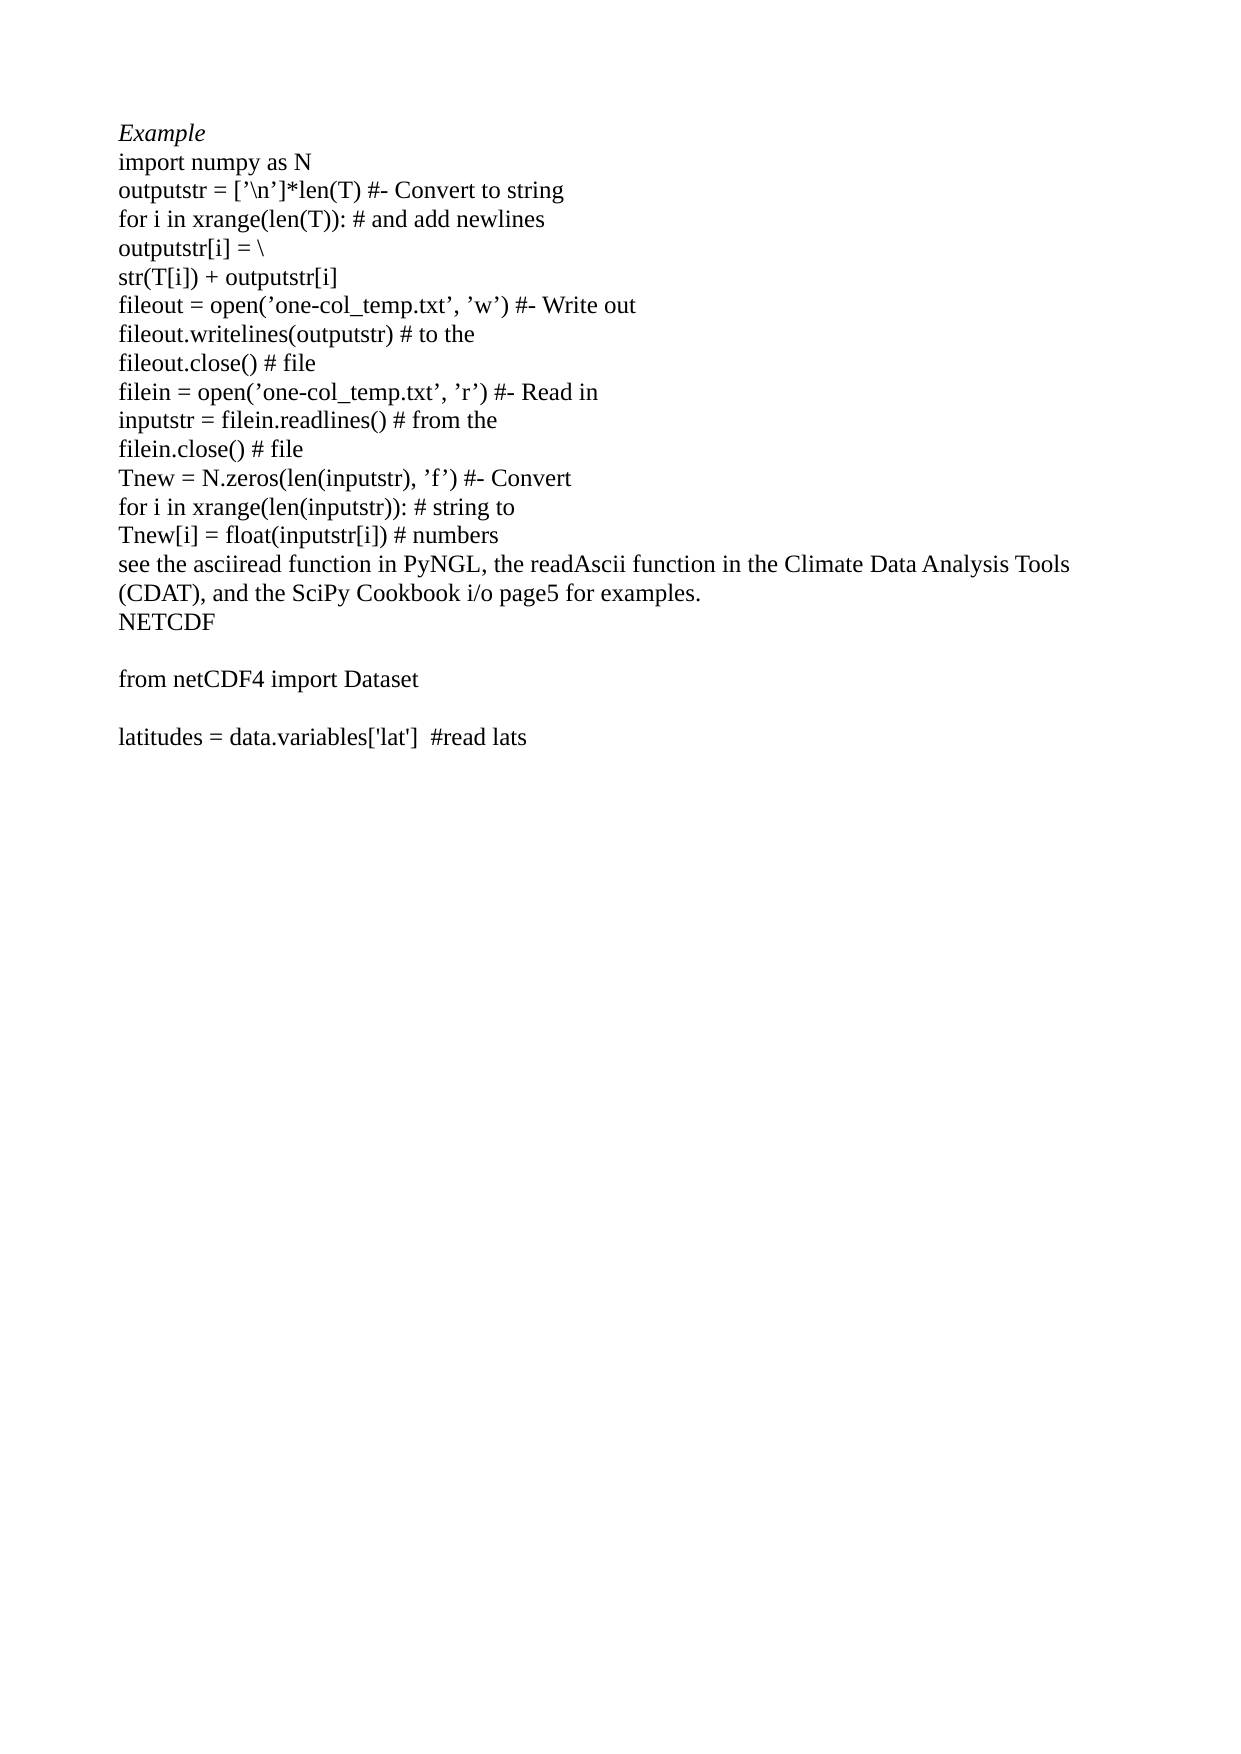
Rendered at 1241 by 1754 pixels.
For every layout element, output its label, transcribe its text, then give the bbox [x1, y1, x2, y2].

text outputstr[i] = \ [118, 233, 1122, 262]
text filein = open(’one-col_temp.txt’, ’r’) #- Read in [118, 377, 1122, 406]
text from netCDF4 import Dataset [118, 664, 1122, 693]
text import numpy as N [118, 147, 1122, 176]
text outputstr = [’\n’]*len(T) #- Convert to string [118, 176, 1122, 204]
text fileout = open(’one-col_temp.txt’, ’w’) #- Write out [118, 291, 1122, 319]
text for i in xrange(len(T)): # and add newlines [118, 204, 1122, 233]
text inputstr = filein.readlines() # from the [118, 406, 1122, 434]
text latitudes = data.variables['lat'] #read lats [118, 722, 1122, 751]
text Example [118, 118, 1122, 147]
text for i in xrange(len(inputstr)): # string to [118, 492, 1122, 521]
text see the asciiread function in PyNGL, the readAscii function in the Climate Data Analysis Tools (CDAT), and the SciPy Cookbook i/o page5 for examples. [118, 549, 1122, 607]
text fileout.close() # file [118, 348, 1122, 377]
text Tnew = N.zeros(len(inputstr), ’f’) #- Convert [118, 463, 1122, 492]
text Tnew[i] = float(inputstr[i]) # numbers [118, 521, 1122, 549]
text filein.close() # file [118, 434, 1122, 463]
text str(T[i]) + outputstr[i] [118, 262, 1122, 291]
text NETCDF [118, 607, 1122, 636]
text fileout.writelines(outputstr) # to the [118, 319, 1122, 348]
